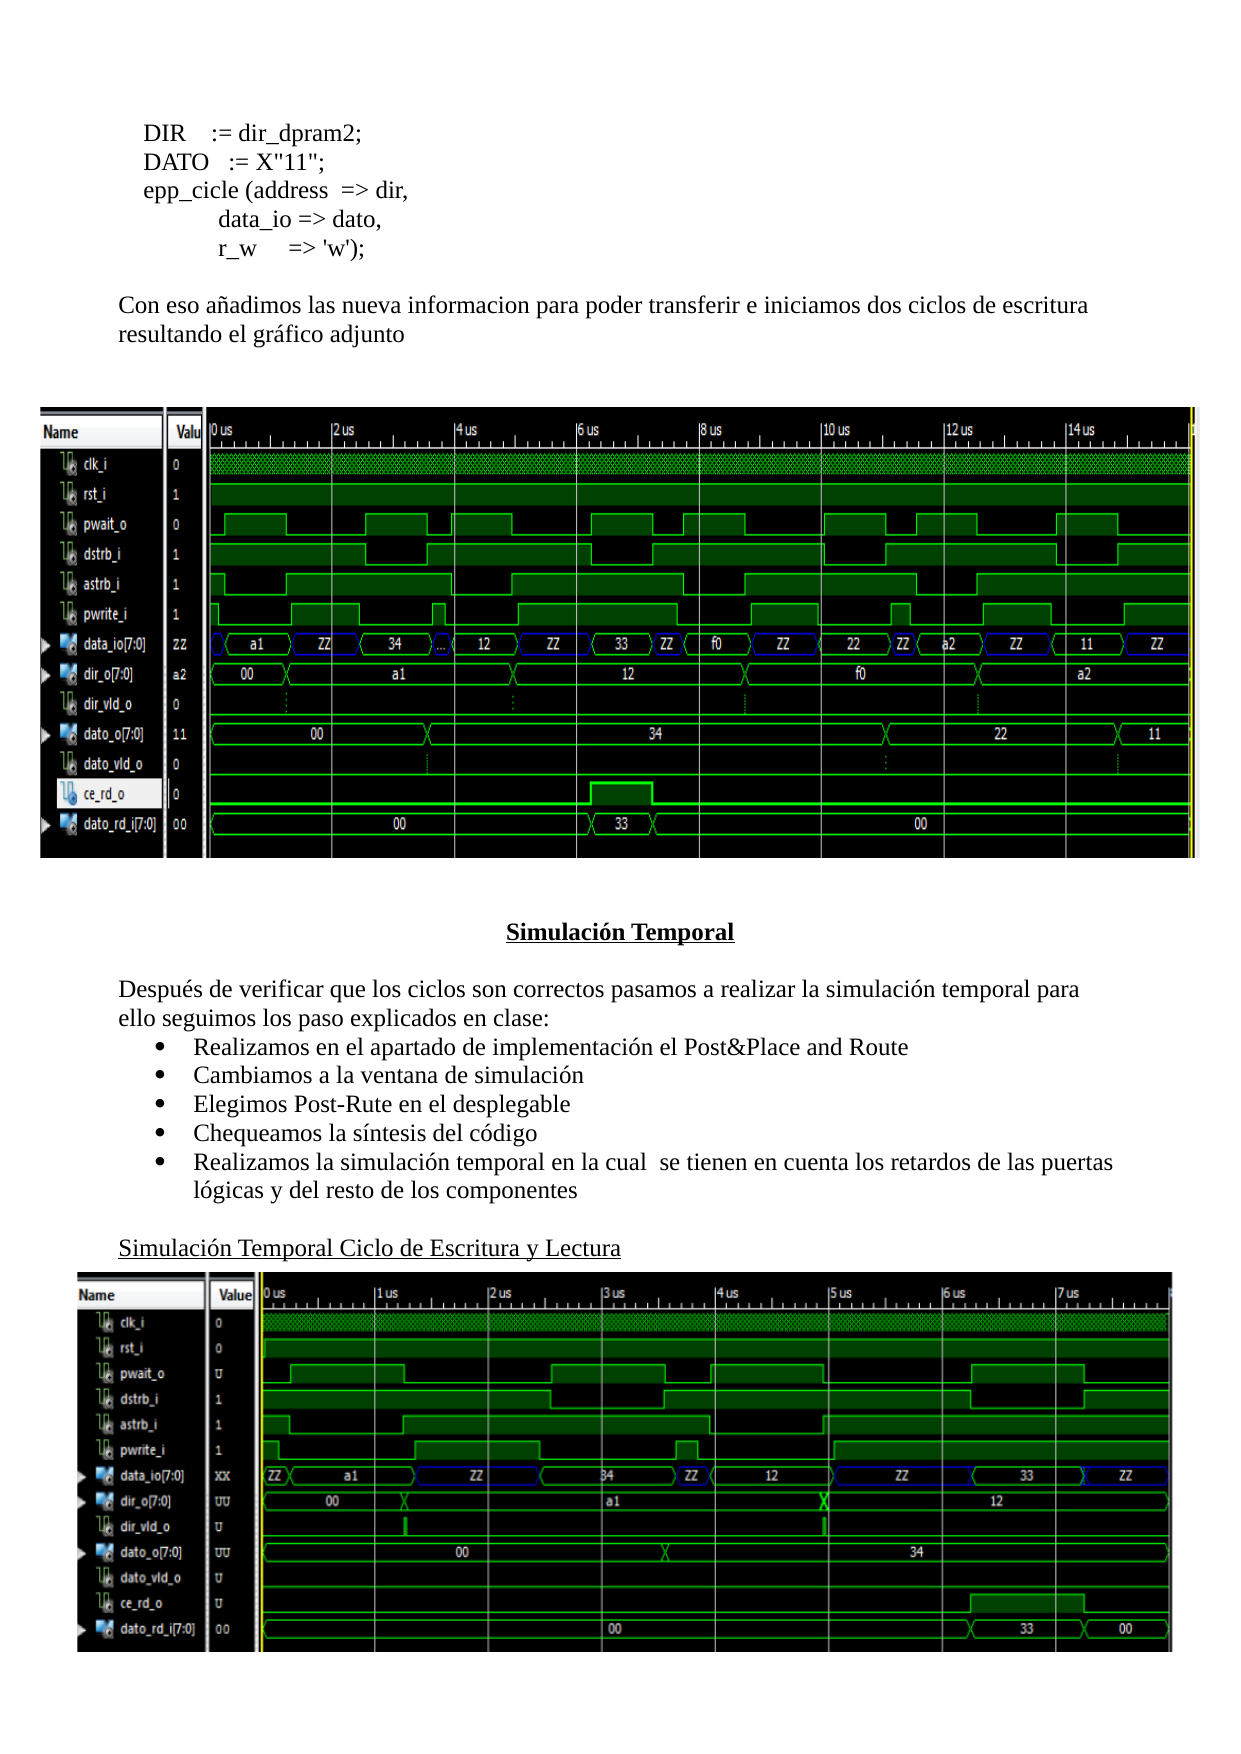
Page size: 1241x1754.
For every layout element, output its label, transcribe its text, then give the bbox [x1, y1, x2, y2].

text DATO := X"11"; [118, 147, 1122, 176]
list Elegimos Post-Rute en el desplegable [156, 1089, 1122, 1118]
list Realizamos la simulación temporal en la cual se tienen en cuenta los retardos de las puertas lógicas y del resto de los componentes [156, 1147, 1122, 1204]
text Simulación Temporal [118, 917, 1122, 945]
list Chequeamos la síntesis del código [156, 1118, 1122, 1147]
text DIR := dir_dpram2; [118, 118, 1122, 147]
text Después de verificar que los ciclos son correctos pasamos a realizar la simulación temporal para ello seguimos los paso explicados en clase: [118, 974, 1122, 1032]
text Simulación Temporal Ciclo de Escritura y Lectura [118, 1233, 1122, 1262]
list Realizamos en el apartado de implementación el Post&Place and Route [156, 1032, 1122, 1060]
text Con eso añadimos las nueva informacion para poder transferir e iniciamos dos ciclos de escritura resultando el gráfico adjunto [118, 291, 1122, 348]
picture [77, 1272, 1174, 1652]
text r_w => 'w'); [118, 233, 1122, 262]
picture [40, 407, 1200, 858]
text data_io => dato, [118, 204, 1122, 233]
list Cambiamos a la ventana de simulación [156, 1060, 1122, 1089]
text epp_cicle (address => dir, [118, 176, 1122, 204]
